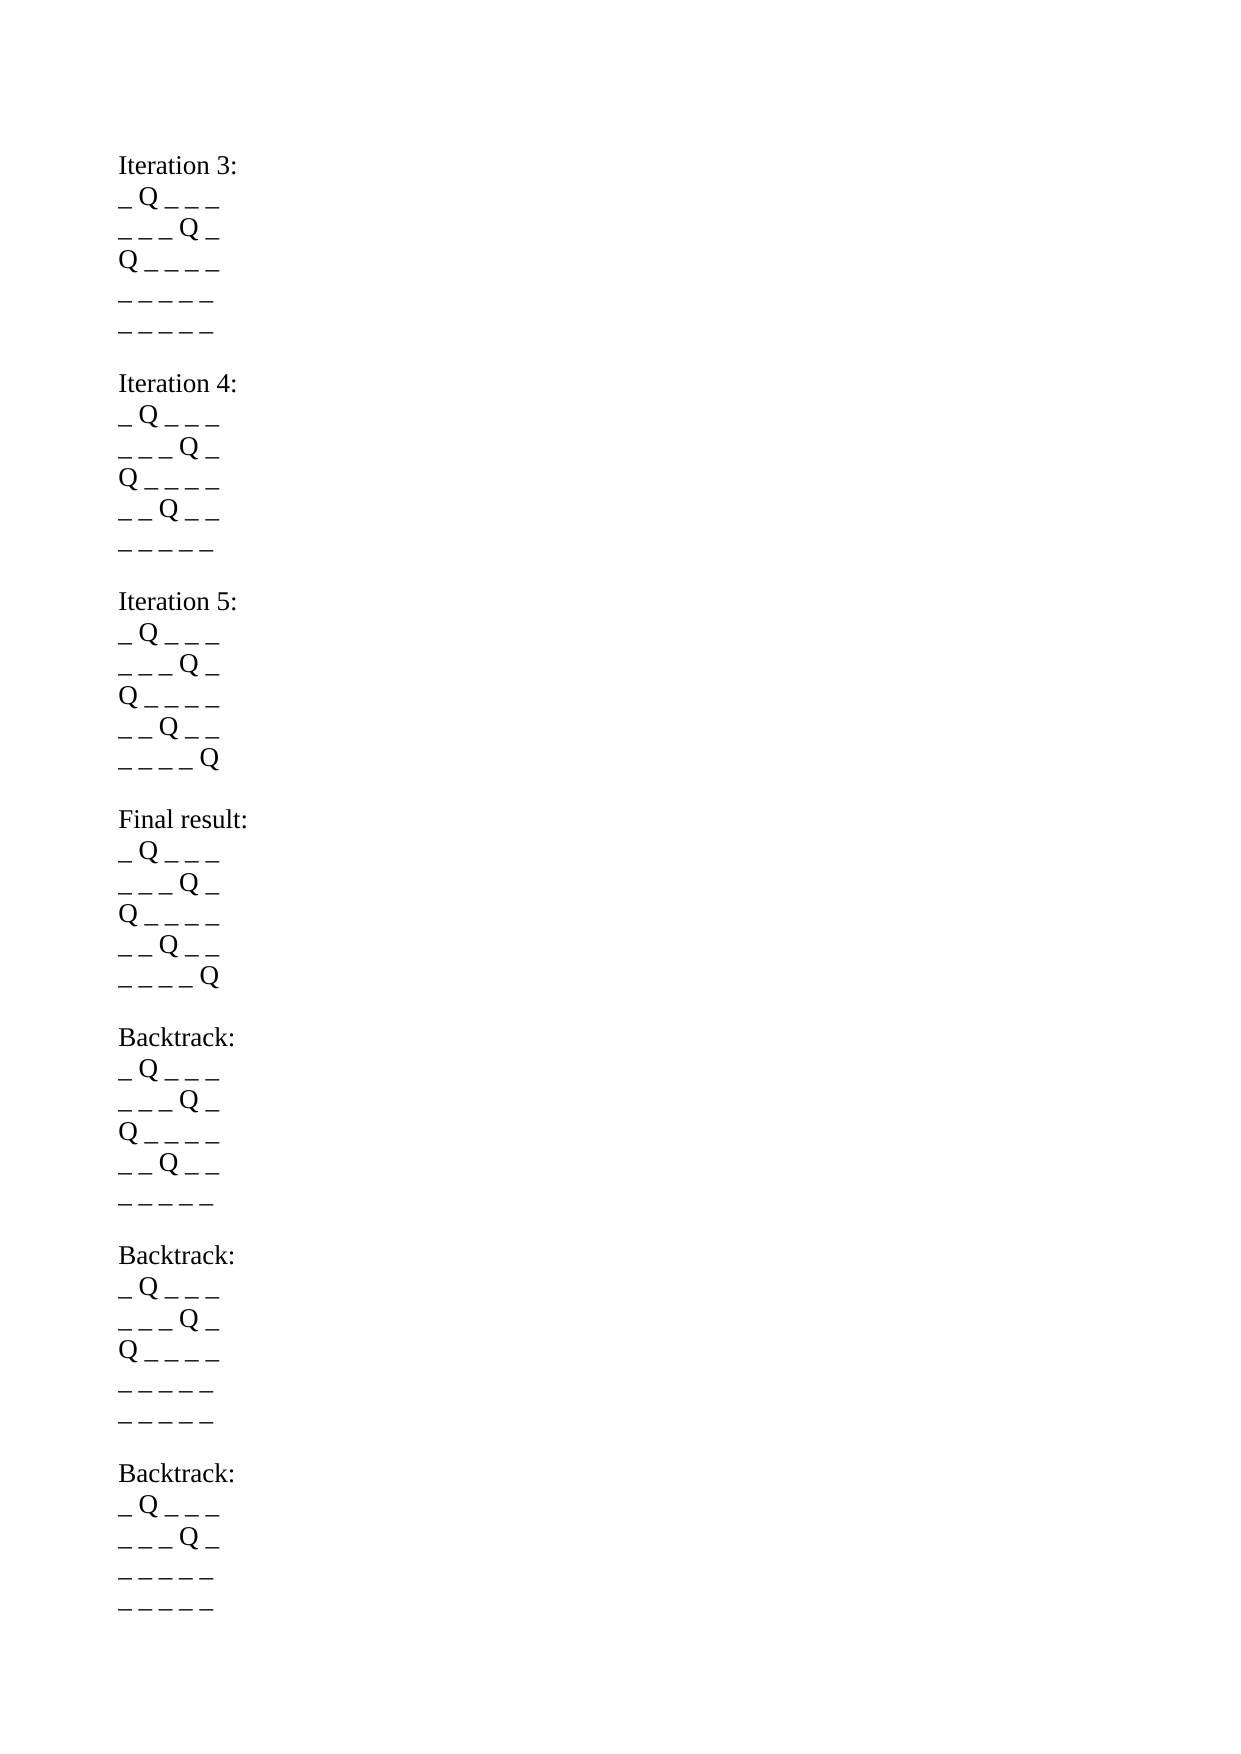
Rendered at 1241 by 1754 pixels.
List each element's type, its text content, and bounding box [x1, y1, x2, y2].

text _ _ _ _ _ [118, 1551, 1122, 1582]
text _ _ _ Q _ [118, 648, 1122, 679]
text Backtrack: [118, 1021, 1122, 1052]
text Q _ _ _ _ [118, 679, 1122, 710]
text Backtrack: [118, 1457, 1122, 1488]
text _ _ Q _ _ [118, 1146, 1122, 1177]
text _ Q _ _ _ [118, 834, 1122, 866]
text _ Q _ _ _ [118, 398, 1122, 429]
text _ Q _ _ _ [118, 1271, 1122, 1302]
text _ Q _ _ _ [118, 1052, 1122, 1084]
text _ _ _ Q _ [118, 212, 1122, 243]
text _ _ _ _ _ [118, 274, 1122, 305]
text _ _ _ _ _ [118, 1395, 1122, 1426]
text _ _ Q _ _ [118, 928, 1122, 959]
text Q _ _ _ _ [118, 897, 1122, 928]
text _ _ _ _ _ [118, 1364, 1122, 1395]
text _ _ _ _ _ [118, 305, 1122, 336]
text Iteration 5: [118, 585, 1122, 616]
text _ _ Q _ _ [118, 492, 1122, 523]
text Q _ _ _ _ [118, 461, 1122, 492]
text _ _ _ _ _ [118, 1177, 1122, 1208]
text _ _ _ _ Q [118, 959, 1122, 990]
text _ _ _ _ _ [118, 1582, 1122, 1613]
text _ Q _ _ _ [118, 616, 1122, 648]
text _ Q _ _ _ [118, 1488, 1122, 1520]
text Q _ _ _ _ [118, 1115, 1122, 1146]
text _ _ _ Q _ [118, 1520, 1122, 1551]
text _ _ Q _ _ [118, 710, 1122, 741]
text _ _ _ Q _ [118, 1302, 1122, 1333]
text _ _ _ _ _ [118, 523, 1122, 554]
text Q _ _ _ _ [118, 243, 1122, 274]
text Q _ _ _ _ [118, 1333, 1122, 1364]
text Backtrack: [118, 1239, 1122, 1271]
text Final result: [118, 803, 1122, 834]
text _ _ _ Q _ [118, 429, 1122, 461]
text Iteration 3: [118, 149, 1122, 180]
text _ _ _ Q _ [118, 866, 1122, 897]
text _ Q _ _ _ [118, 180, 1122, 212]
text Iteration 4: [118, 367, 1122, 398]
text _ _ _ Q _ [118, 1084, 1122, 1115]
text _ _ _ _ Q [118, 741, 1122, 772]
